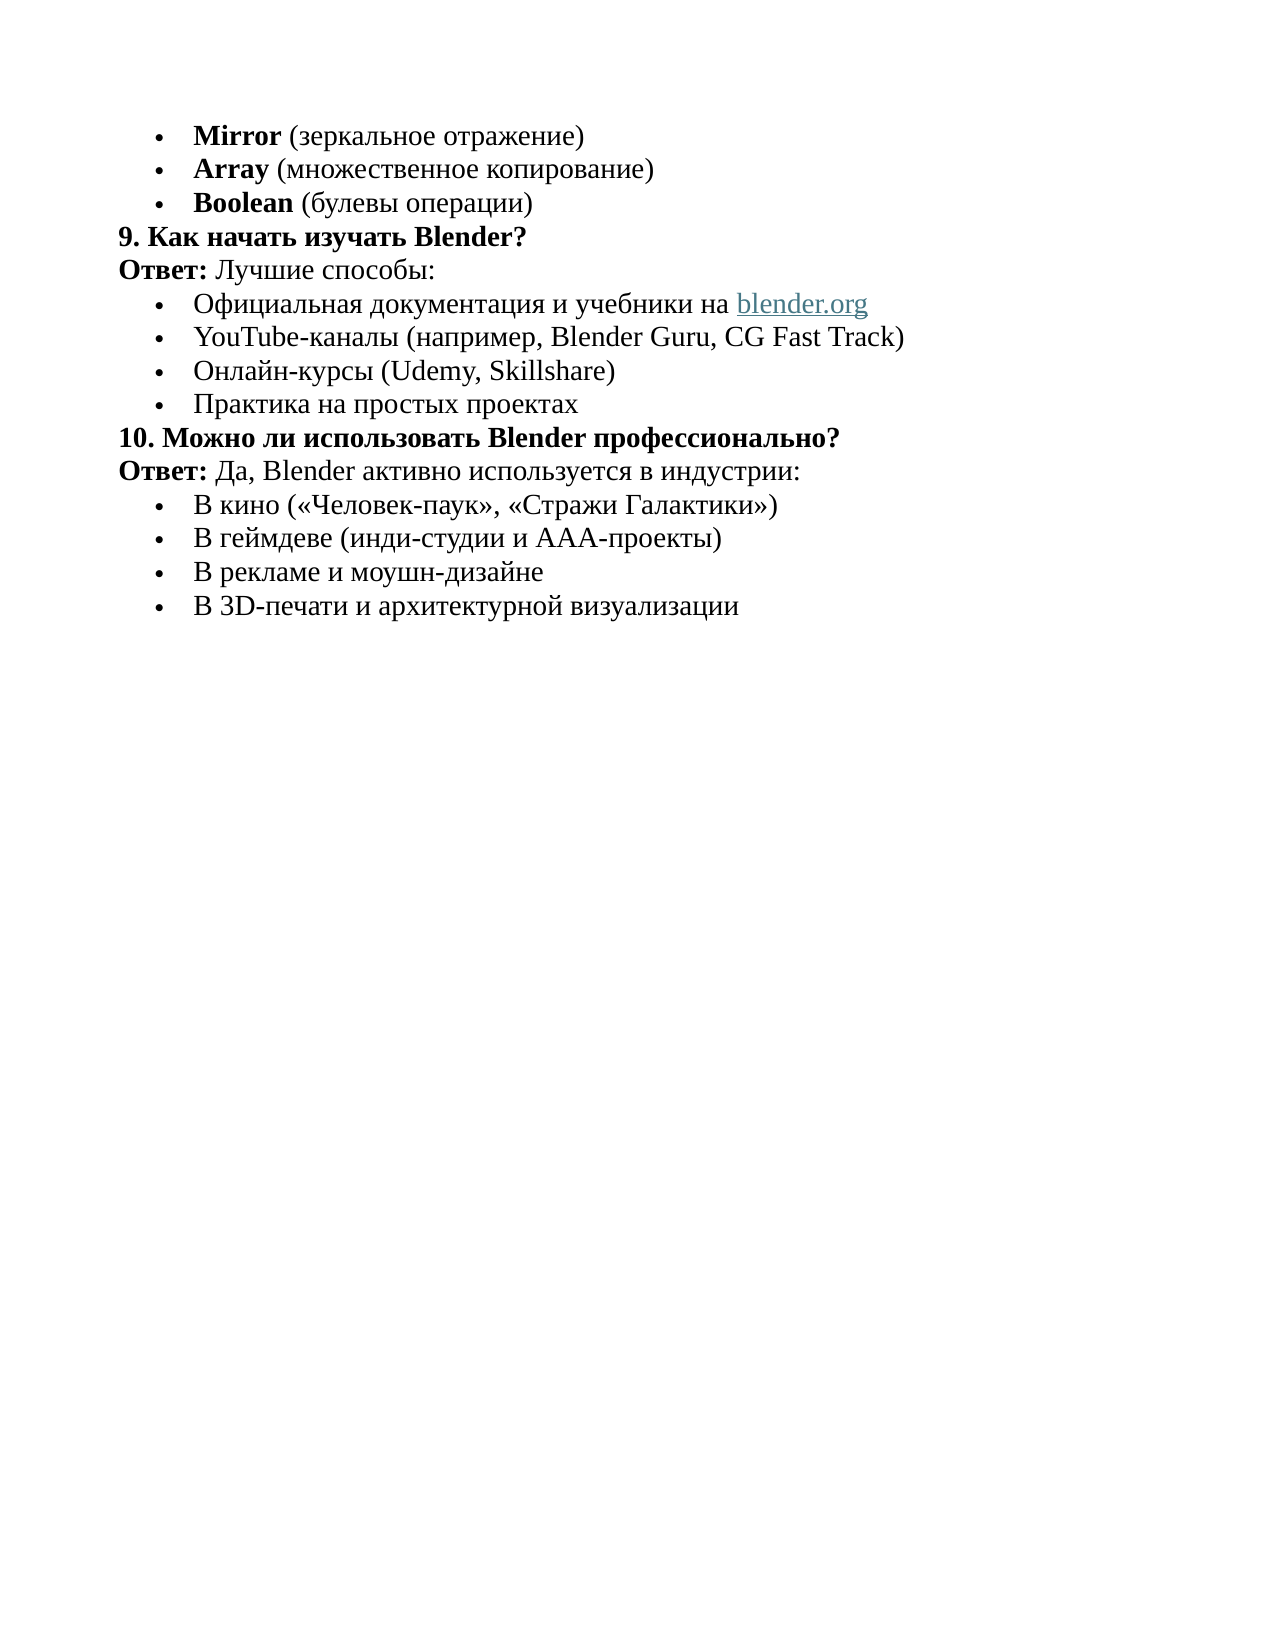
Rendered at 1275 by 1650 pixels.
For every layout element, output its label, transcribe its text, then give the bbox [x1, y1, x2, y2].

list В геймдеве (инди-студии и AAA-проекты) [156, 521, 1157, 554]
list Онлайн-курсы (Udemy, Skillshare) [156, 353, 1157, 386]
text Ответ: Лучшие способы: [118, 252, 1157, 286]
list Array (множественное копирование) [156, 152, 1157, 185]
list В рекламе и моушн-дизайне [156, 554, 1157, 588]
list В 3D-печати и архитектурной визуализации [156, 588, 1157, 621]
text 9. Как начать изучать Blender? [118, 219, 1157, 252]
list Официальная документация и учебники на blender.org [156, 286, 1157, 319]
list Mirror (зеркальное отражение) [156, 118, 1157, 152]
list Практика на простых проектах [156, 386, 1157, 420]
list YouTube-каналы (например, Blender Guru, CG Fast Track) [156, 319, 1157, 353]
list Boolean (булевы операции) [156, 185, 1157, 219]
text Ответ: Да, Blender активно используется в индустрии: [118, 453, 1157, 487]
list В кино («Человек-паук», «Стражи Галактики») [156, 487, 1157, 521]
text 10. Можно ли использовать Blender профессионально? [118, 420, 1157, 453]
